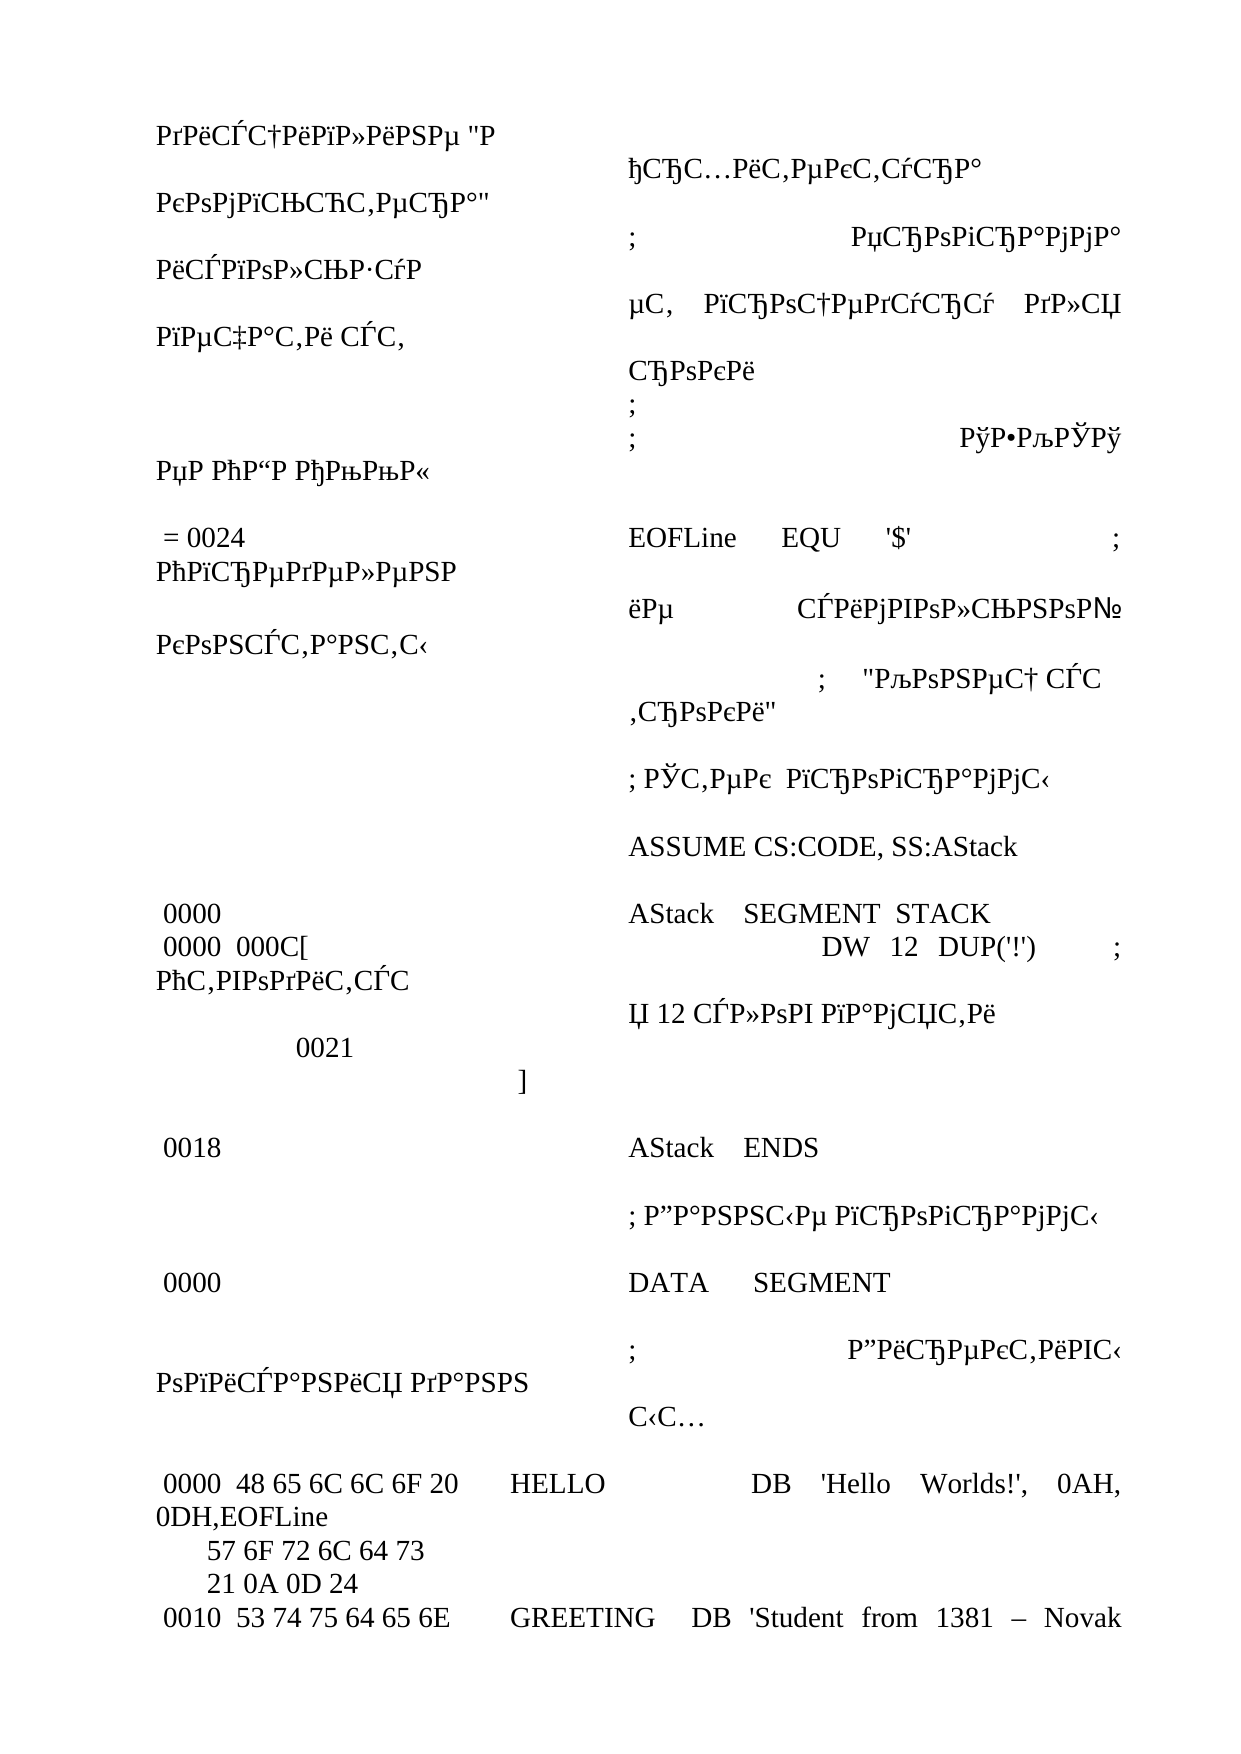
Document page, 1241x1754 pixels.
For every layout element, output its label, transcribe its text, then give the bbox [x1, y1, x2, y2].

text ; Р”Р°РЅРЅС‹Рµ РїСЂРѕРіСЂР°РјРјС‹ [156, 1198, 1122, 1231]
text ; [156, 386, 1122, 420]
text ASSUME CS:CODE, SS:AStack [156, 829, 1122, 862]
text ‚СЂРѕРєРё" [156, 694, 1122, 728]
text ; РЎС‚РµРє РїСЂРѕРіСЂР°РјРјС‹ [156, 762, 1122, 795]
text 0000 48 65 6C 6C 6F 20 HELLO DB 'Hello Worlds!', 0AH, 0DH,EOFLine [156, 1466, 1122, 1533]
text 0021 [156, 1030, 1122, 1063]
text ђСЂС…РёС‚РµРєС‚СѓСЂР° РєРѕРјРїСЊСЋС‚РµСЂР°" [156, 152, 1122, 219]
text ; РўР•РљРЎРў РџР РћР“Р РђРњРњР« [156, 420, 1122, 487]
text ; РџСЂРѕРіСЂР°РјРјР° РёСЃРїРѕР»СЊР·СѓР [156, 219, 1122, 286]
text ёРµ СЃРёРјРІРѕР»СЊРЅРѕР№ РєРѕРЅСЃС‚Р°РЅС‚С‹ [156, 588, 1122, 661]
text 0010 53 74 75 64 65 6E GREETING DB 'Student from 1381 – Novak [156, 1600, 1122, 1634]
text Џ 12 СЃР»РѕРІ РїР°РјСЏС‚Рё [156, 996, 1122, 1030]
text ; Р”РёСЂРµРєС‚РёРІС‹ РѕРїРёСЃР°РЅРёСЏ РґР°РЅРЅ [156, 1332, 1122, 1399]
text 0000 AStack SEGMENT STACK [156, 896, 1122, 929]
text 0018 AStack ENDS [156, 1131, 1122, 1164]
text 57 6F 72 6C 64 73 [156, 1533, 1122, 1567]
text 0000 DATA SEGMENT [156, 1265, 1122, 1298]
text РґРёСЃС†РёРїР»РёРЅРµ "Р [156, 118, 1122, 152]
text µС‚ РїСЂРѕС†РµРґСѓСЂСѓ РґР»СЏ РїРµС‡Р°С‚Рё СЃС‚ [156, 286, 1122, 353]
text СЂРѕРєРё [156, 353, 1122, 386]
text ] [156, 1063, 1122, 1097]
text = 0024 EOFLine EQU '$' ; РћРїСЂРµРґРµР»РµРЅР [156, 521, 1122, 588]
text 21 0A 0D 24 [156, 1567, 1122, 1600]
text 0000 000C[ DW 12 DUP('!') ; РћС‚РІРѕРґРёС‚СЃС [156, 929, 1122, 996]
text ; "РљРѕРЅРµС† СЃС [156, 661, 1122, 694]
text С‹С… [156, 1399, 1122, 1432]
